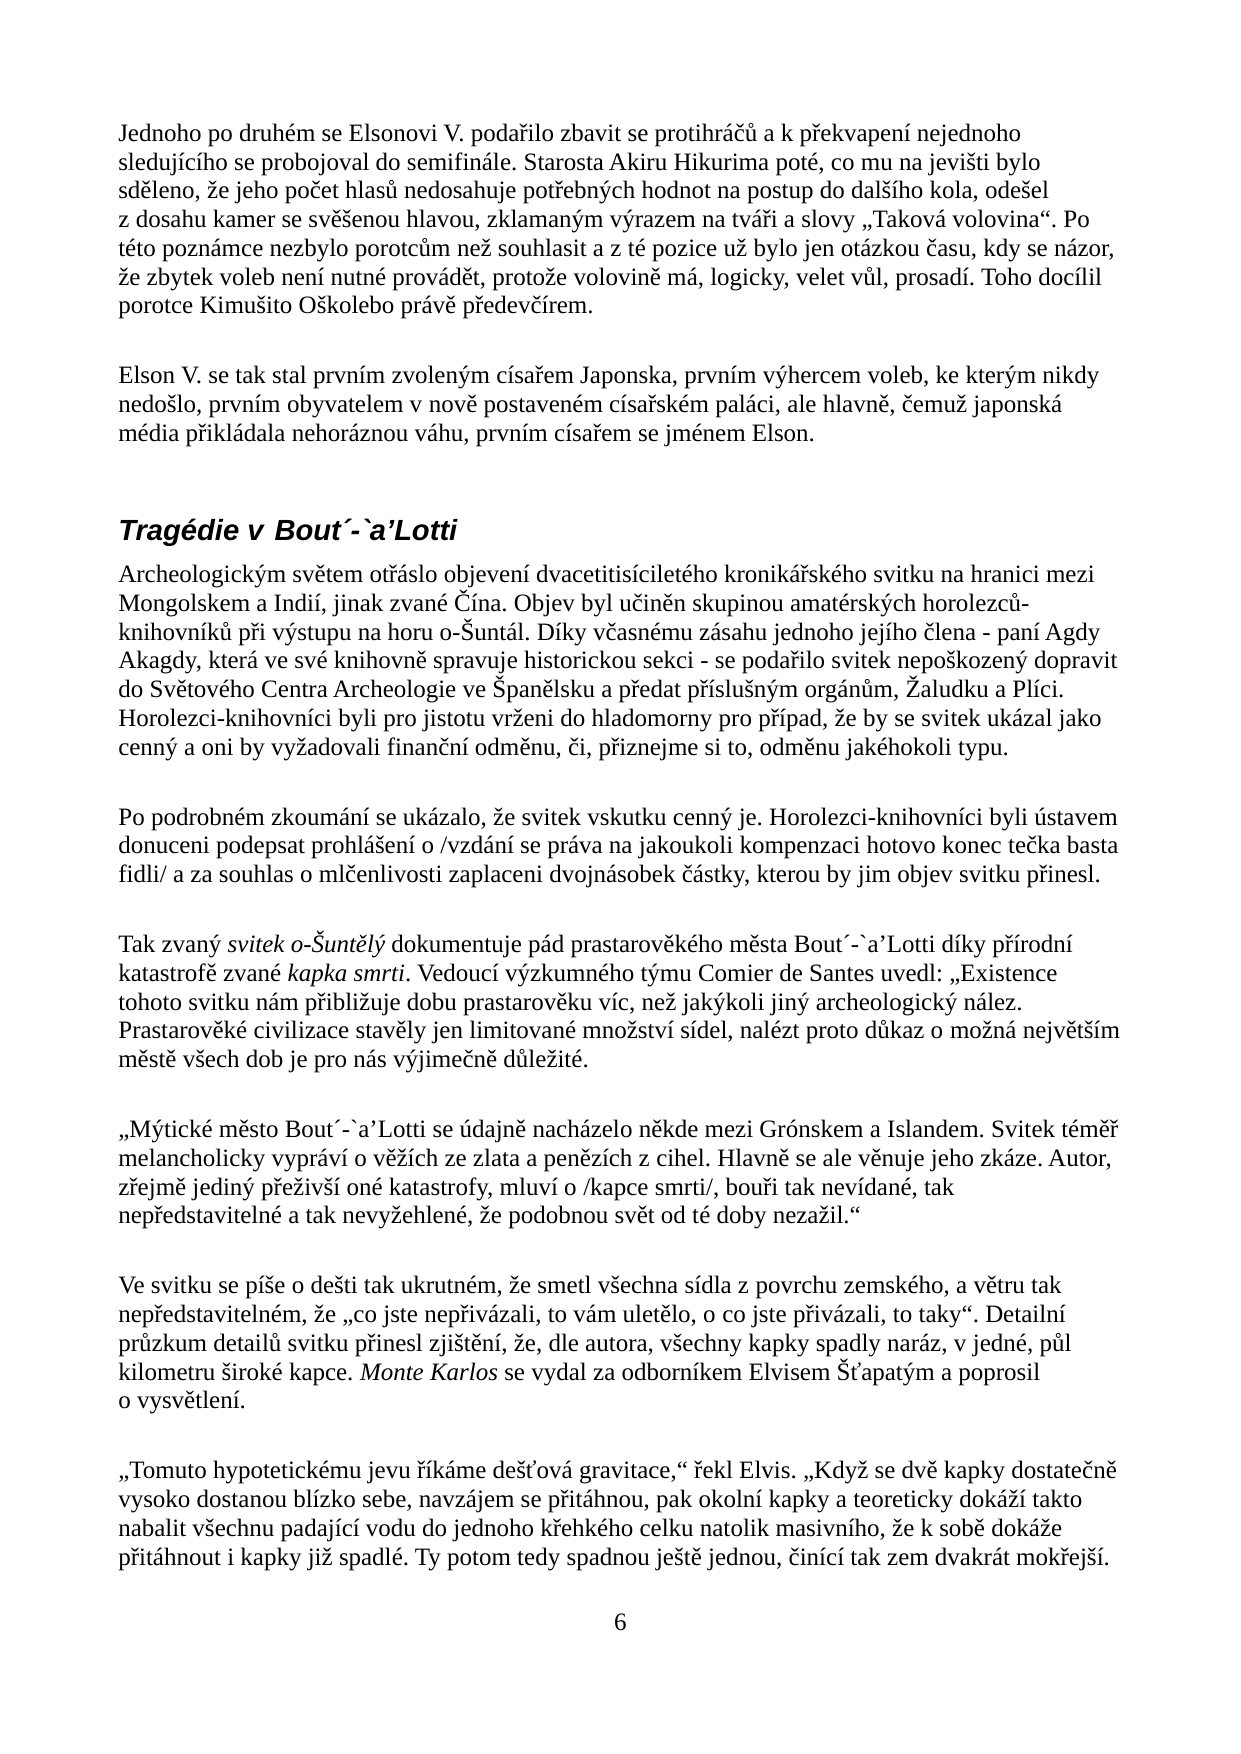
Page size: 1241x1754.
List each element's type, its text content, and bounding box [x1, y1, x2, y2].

text Po podrobném zkoumání se ukázalo, že svitek vskutku cenný je. Horolezci-knihovníci byli ústavem donuceni podepsat prohlášení o /vzdání se práva na jakoukoli kompenzaci hotovo konec tečka basta fidli/ a za souhlas o mlčenlivosti zaplaceni dvojnásobek částky, kterou by jim objev svitku přinesl. [118, 802, 1122, 917]
text „Mýtické město Bout´-`a’Lotti se údajně nacházelo někde mezi Grónskem a Islandem. Svitek téměř melancholicky vypráví o věžích ze zlata a penězích z cihel. Hlavně se ale věnuje jeho zkáze. Autor, zřejmě jediný přeživší oné katastrofy, mluví o /kapce smrti/, bouři tak nevídané, tak nepředstavitelné a tak nevyžehlené, že podobnou svět od té doby nezažil.“ [118, 1114, 1122, 1258]
text Ve svitku se píše o dešti tak ukrutném, že smetl všechna sídla z povrchu zemského, a větru tak nepředstavitelném, že „co jste nepřivázali, to vám uletělo, o co jste přivázali, to taky“. Detailní průzkum detailů svitku přinesl zjištění, že, dle autora, všechny kapky spadly naráz, v jedné, půl kilometru široké kapce. Monte Karlos se vydal za odborníkem Elvisem Šťapatým a poprosil o vysvětlení. [118, 1270, 1122, 1443]
subtitle Tragédie v Bout´-`a’Lotti [118, 513, 1122, 547]
text Tak zvaný svitek o-Šuntělý dokumentuje pád prastarověkého města Bout´-`a’Lotti díky přírodní katastrofě zvané kapka smrti. Vedoucí výzkumného týmu Comier de Santes uvedl: „Existence tohoto svitku nám přibližuje dobu prastarověku víc, než jakýkoli jiný archeologický nález. Prastarověké civilizace stavěly jen limitované množství sídel, nalézt proto důkaz o možná největším městě všech dob je pro nás výjimečně důležité. [118, 929, 1122, 1102]
text Jednoho po druhém se Elsonovi V. podařilo zbavit se protihráčů a k překvapení nejednoho sledujícího se probojoval do semifinále. Starosta Akiru Hikurima poté, co mu na jevišti bylo sděleno, že jeho počet hlasů nedosahuje potřebných hodnot na postup do dalšího kola, odešel z dosahu kamer se svěšenou hlavou, zklamaným výrazem na tváři a slovy „Taková volovina“. Po této poznámce nezbylo porotcům než souhlasit a z té pozice už bylo jen otázkou času, kdy se názor, že zbytek voleb není nutné provádět, protože volovině má, logicky, velet vůl, prosadí. Toho docílil porotce Kimušito Oškolebo právě předevčírem. [118, 118, 1122, 348]
text Elson V. se tak stal prvním zvoleným císařem Japonska, prvním výhercem voleb, ke kterým nikdy nedošlo, prvním obyvatelem v nově postaveném císařském paláci, ale hlavně, čemuž japonská média přikládala nehoráznou váhu, prvním císařem se jménem Elson. [118, 361, 1122, 476]
text „Tomuto hypotetickému jevu říkáme dešťová gravitace,“ řekl Elvis. „Když se dvě kapky dostatečně vysoko dostanou blízko sebe, navzájem se přitáhnou, pak okolní kapky a teoreticky dokáží takto nabalit všechnu padající vodu do jednoho křehkého celku natolik masivního, že k sobě dokáže přitáhnout i kapky již spadlé. Ty potom tedy spadnou ještě jednou, činící tak zem dvakrát mokřejší. [118, 1455, 1122, 1570]
text Archeologickým světem otřáslo objevení dvacetitisíciletého kronikářského svitku na hranici mezi Mongolskem a Indií, jinak zvané Čína. Objev byl učiněn skupinou amatérských horolezců-knihovníků při výstupu na horu o-Šuntál. Díky včasnému zásahu jednoho jejího člena - paní Agdy Akagdy, která ve své knihovně spravuje historickou sekci - se podařilo svitek nepoškozený dopravit do Světového Centra Archeologie ve Španělsku a předat příslušným orgánům, Žaludku a Plíci. Horolezci-knihovníci byli pro jistotu vrženi do hladomorny pro případ, že by se svitek ukázal jako cenný a oni by vyžadovali finanční odměnu, či, přiznejme si to, odměnu jakéhokoli typu. [118, 559, 1122, 789]
